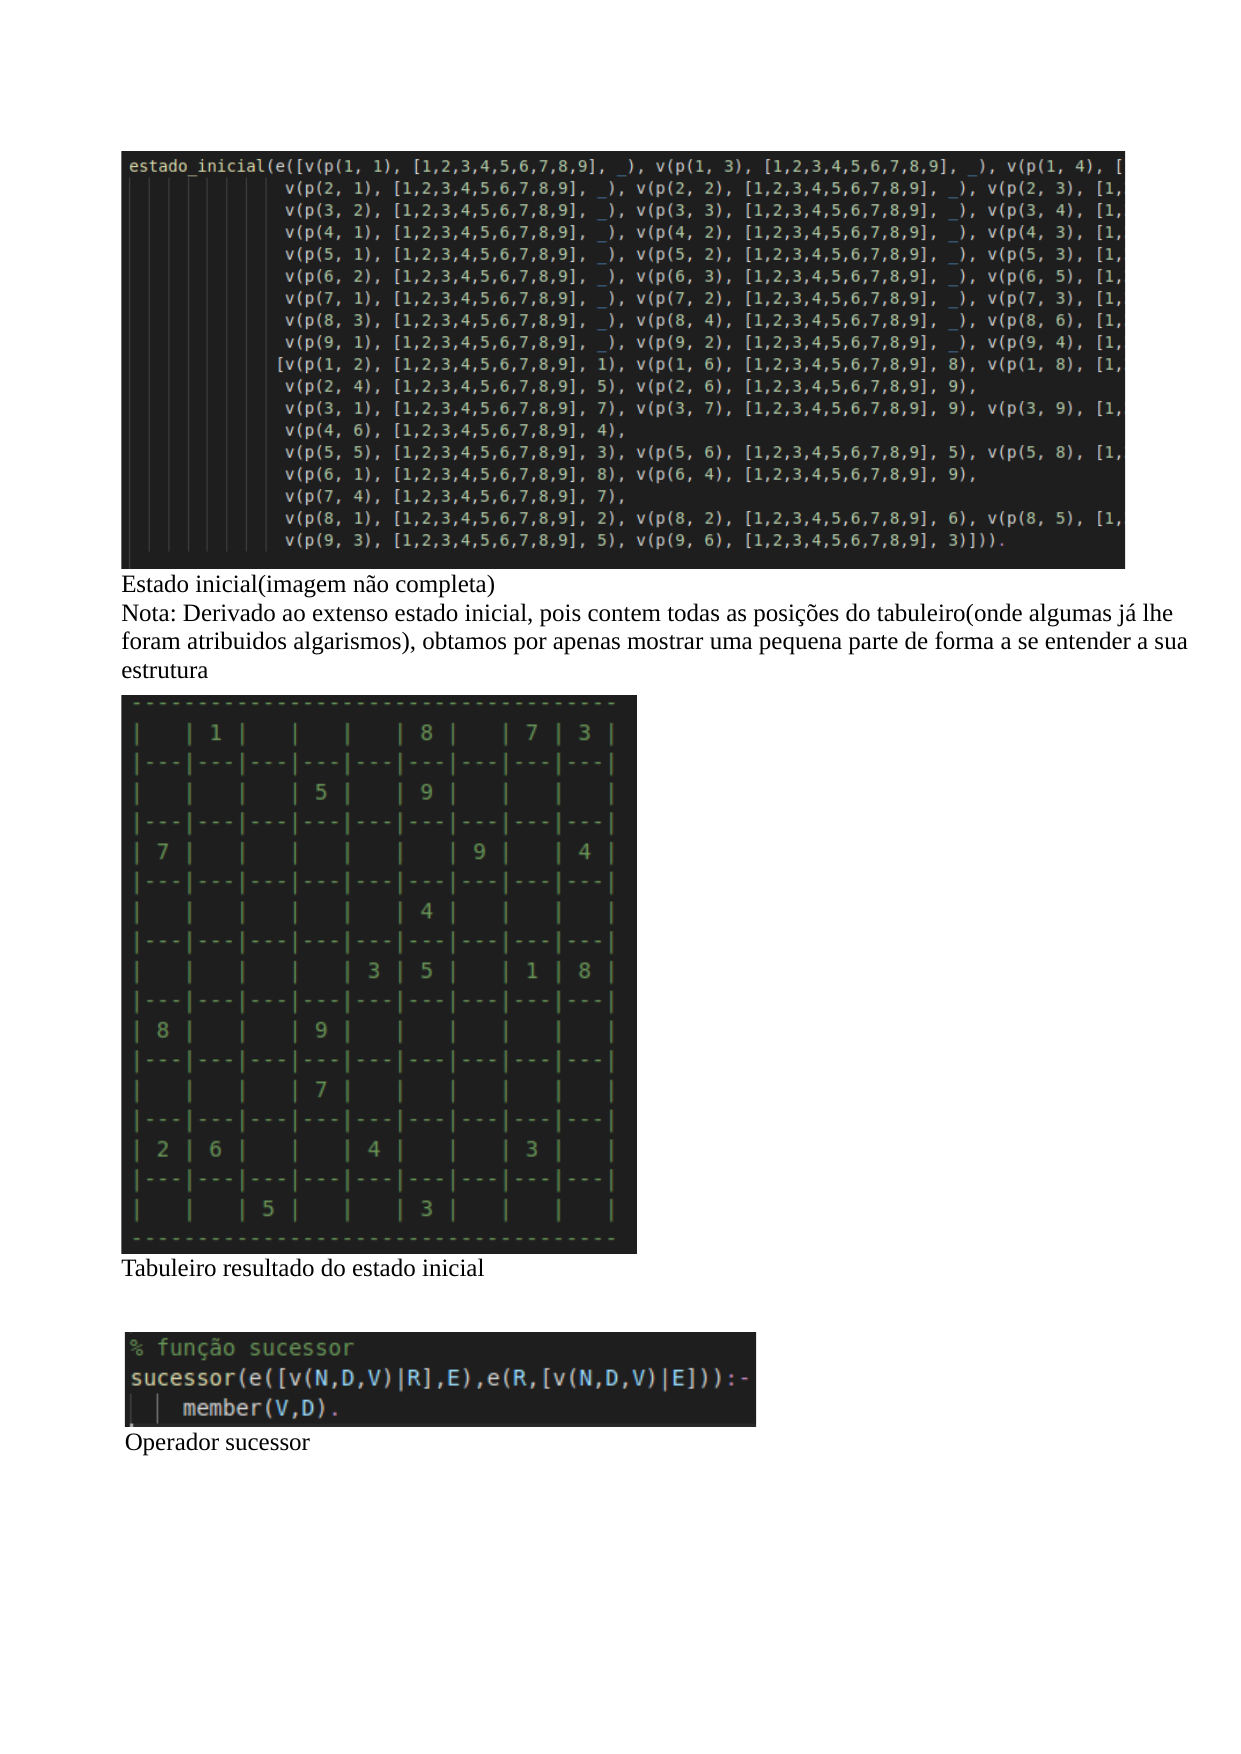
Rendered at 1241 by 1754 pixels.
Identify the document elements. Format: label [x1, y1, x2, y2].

picture [121, 695, 637, 1254]
picture [124, 1332, 757, 1427]
picture [121, 151, 1126, 569]
